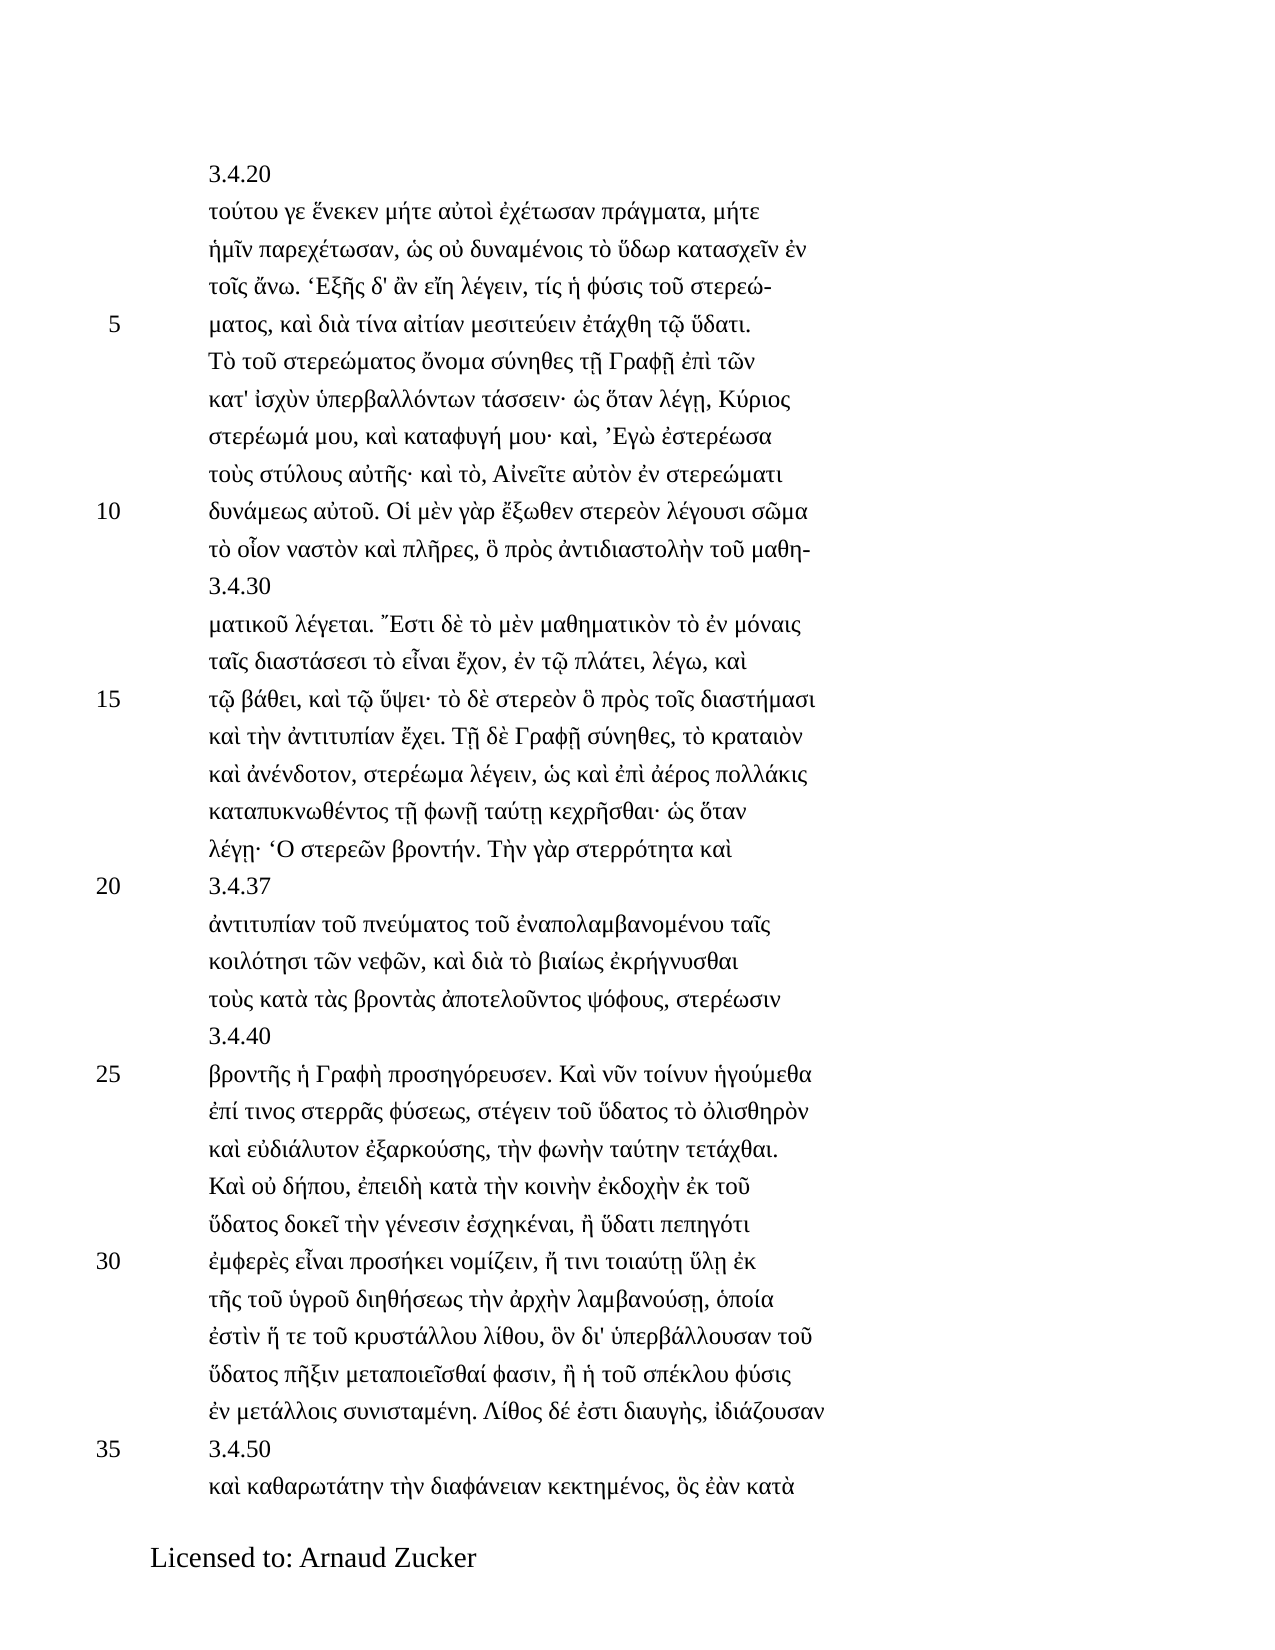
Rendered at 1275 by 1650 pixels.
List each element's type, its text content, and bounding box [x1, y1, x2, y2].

text 3.4.50 [202, 1425, 1125, 1462]
text 3.4.30 [202, 562, 1125, 600]
text ματικοῦ λέγεται. ῎Εστι δὲ τὸ μὲν μαθηματικὸν τὸ ἐν μόναις ταῖς διαστάσεσι τὸ εἶναι ἔχον, ἐν τῷ πλάτει, λέγω, καὶ τῷ βάθει, καὶ τῷ ὕψει· τὸ δὲ στερεὸν ὃ πρὸς τοῖς διαστήμασι καὶ τὴν ἀντιτυπίαν ἔχει. Τῇ δὲ Γραϕῇ σύνηθες, τὸ κραταιὸν καὶ ἀνένδοτον, στερέωμα λέγειν, ὡς καὶ ἐπὶ ἀέρος πολλάκις καταπυκνωθέντος τῇ ϕωνῇ ταύτῃ κεχρῆσθαι· ὡς ὅταν λέγῃ· ‘Ο στερεῶν βροντήν. Τὴν γὰρ στερρότητα καὶ [202, 600, 1125, 862]
text καὶ καθαρωτάτην τὴν διαϕάνειαν κεκτημένος, ὃς ἐὰν κατὰ [202, 1462, 1125, 1500]
text 3.4.40 [202, 1012, 1125, 1050]
text ἀντιτυπίαν τοῦ πνεύματος τοῦ ἐναπολαμβανομένου ταῖς κοιλότησι τῶν νεϕῶν, καὶ διὰ τὸ βιαίως ἐκρήγνυσθαι τοὺς κατὰ τὰς βροντὰς ἀποτελοῦντος ψόϕους, στερέωσιν [202, 900, 1125, 1012]
text τούτου γε ἕνεκεν μήτε αὐτοὶ ἐχέτωσαν πράγματα, μήτε ἡμῖν παρεχέτωσαν, ὡς οὐ δυναμένοις τὸ ὕδωρ κατασχεῖν ἐν τοῖς ἄνω. ‘Εξῆς δ' ἂν εἴη λέγειν, τίς ἡ ϕύσις τοῦ στερεώ- ματος, καὶ διὰ τίνα αἰτίαν μεσιτεύειν ἐτάχθη τῷ ὕδατι. Τὸ τοῦ στερεώματος ὄνομα σύνηθες τῇ Γραϕῇ ἐπὶ τῶν κατ' ἰσχὺν ὑπερβαλλόντων τάσσειν· ὡς ὅταν λέγῃ, Κύριος στερέωμά μου, καὶ καταϕυγή μου· καὶ, ’Εγὼ ἐστερέωσα τοὺς στύλους αὐτῆς· καὶ τὸ, Αἰνεῖτε αὐτὸν ἐν στερεώματι δυνάμεως αὐτοῦ. Οἱ μὲν γὰρ ἔξωθεν στερεὸν λέγουσι σῶμα τὸ οἷον ναστὸν καὶ πλῆρες, ὃ πρὸς ἀντιδιαστολὴν τοῦ μαθη- [202, 187, 1125, 562]
text 3.4.37 [202, 862, 1125, 900]
text βροντῆς ἡ Γραϕὴ προσηγόρευσεν. Καὶ νῦν τοίνυν ἡγούμεθα ἐπί τινος στερρᾶς ϕύσεως, στέγειν τοῦ ὕδατος τὸ ὀλισθηρὸν καὶ εὐδιάλυτον ἐξαρκούσης, τὴν ϕωνὴν ταύτην τετάχθαι. Καὶ οὐ δήπου, ἐπειδὴ κατὰ τὴν κοινὴν ἐκδοχὴν ἐκ τοῦ ὕδατος δοκεῖ τὴν γένεσιν ἐσχηκέναι, ἢ ὕδατι πεπηγότι ἐμϕερὲς εἶναι προσήκει νομίζειν, ἤ τινι τοιαύτῃ ὕλῃ ἐκ τῆς τοῦ ὑγροῦ διηθήσεως τὴν ἀρχὴν λαμβανούσῃ, ὁποία ἐστὶν ἥ τε τοῦ κρυστάλλου λίθου, ὃν δι' ὑπερβάλλουσαν τοῦ ὕδατος πῆξιν μεταποιεῖσθαί ϕασιν, ἢ ἡ τοῦ σπέκλου ϕύσις ἐν μετάλλοις συνισταμένη. Λίθος δέ ἐστι διαυγὴς, ἰδιάζουσαν [202, 1050, 1125, 1425]
text 3.4.20 [202, 150, 1125, 187]
